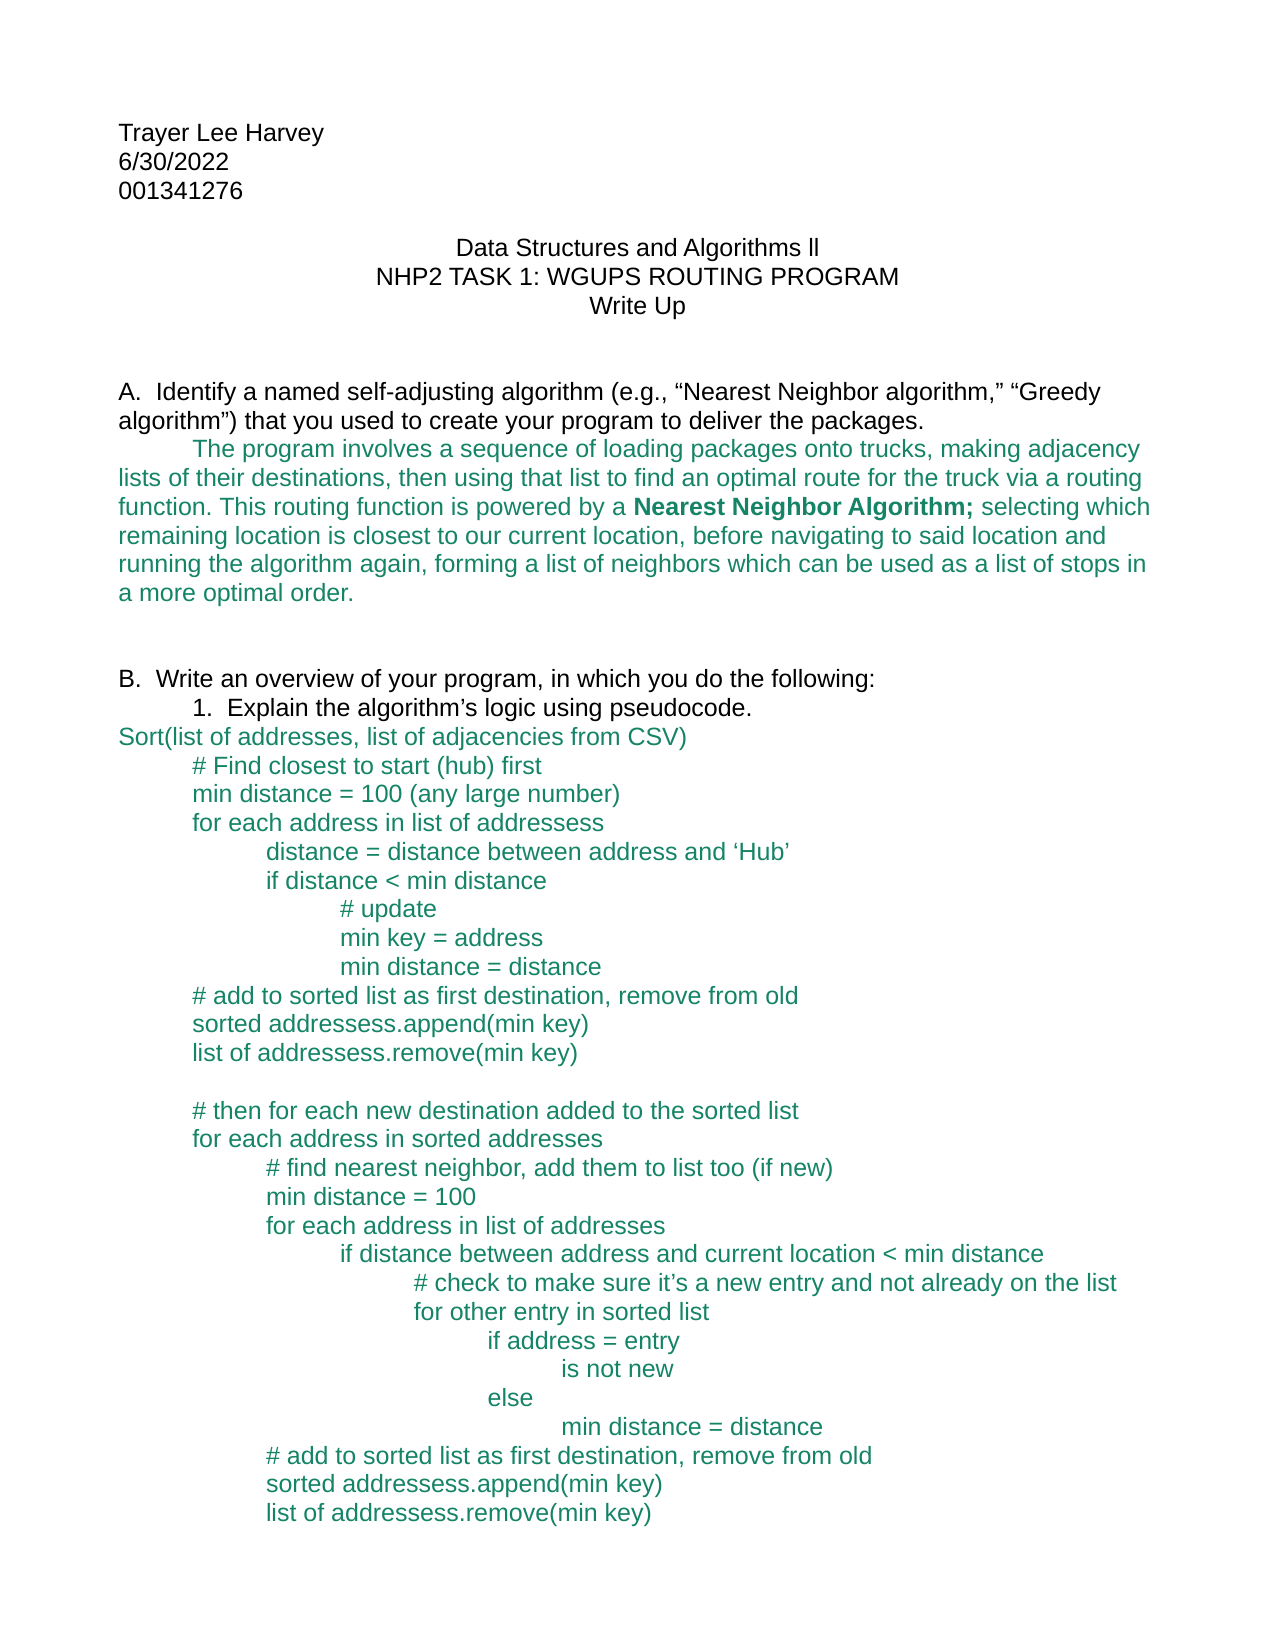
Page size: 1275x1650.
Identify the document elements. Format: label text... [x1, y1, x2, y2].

text min key = address [118, 923, 1157, 952]
text min distance = 100 (any large number) [118, 779, 1157, 808]
text if distance between address and current location < min distance [118, 1239, 1157, 1268]
text sorted addressess.append(min key) [118, 1469, 1157, 1498]
text min distance = 100 [118, 1182, 1157, 1211]
text for each address in list of addressess [118, 808, 1157, 837]
text The program involves a sequence of loading packages onto trucks, making adjacency lists of their destinations, then using that list to find an optimal route for the truck via a routing function. This routing function is powered by a Nearest Neighbor Algorithm; selecting which remaining location is closest to our current location, before navigating to said location and running the algorithm again, forming a list of neighbors which can be used as a list of stops in a more optimal order. [118, 434, 1157, 607]
text # add to sorted list as first destination, remove from old [118, 981, 1157, 1009]
text min distance = distance [118, 952, 1157, 981]
text if distance < min distance [118, 866, 1157, 894]
text list of addressess.remove(min key) [118, 1498, 1157, 1527]
text for each address in list of addresses [118, 1211, 1157, 1239]
text list of addressess.remove(min key) [118, 1038, 1157, 1067]
text sorted addressess.append(min key) [118, 1009, 1157, 1038]
text else [118, 1383, 1157, 1412]
text if address = entry [118, 1326, 1157, 1354]
text A. Identify a named self-adjusting algorithm (e.g., “Nearest Neighbor algorithm,” “Greedy algorithm”) that you used to create your program to deliver the packages. [118, 377, 1157, 434]
text Write Up [118, 291, 1157, 319]
text Sort(list of addresses, list of adjacencies from CSV) [118, 722, 1157, 751]
text # check to make sure it’s a new entry and not already on the list [118, 1268, 1157, 1297]
text distance = distance between address and ‘Hub’ [118, 837, 1157, 866]
text is not new [118, 1354, 1157, 1383]
text 001341276 [118, 176, 1157, 204]
text min distance = distance [118, 1412, 1157, 1441]
text for each address in sorted addresses [118, 1124, 1157, 1153]
text # update [118, 894, 1157, 923]
text 1. Explain the algorithm’s logic using pseudocode. [118, 693, 1157, 722]
text # add to sorted list as first destination, remove from old [118, 1441, 1157, 1469]
text # then for each new destination added to the sorted list [118, 1096, 1157, 1124]
text 6/30/2022 [118, 147, 1157, 176]
text # find nearest neighbor, add them to list too (if new) [118, 1153, 1157, 1182]
text Trayer Lee Harvey [118, 118, 1157, 147]
text # Find closest to start (hub) first [118, 751, 1157, 779]
text for other entry in sorted list [118, 1297, 1157, 1326]
text B. Write an overview of your program, in which you do the following: [118, 664, 1157, 693]
text Data Structures and Algorithms ll NHP2 TASK 1: WGUPS ROUTING PROGRAM [118, 233, 1157, 291]
